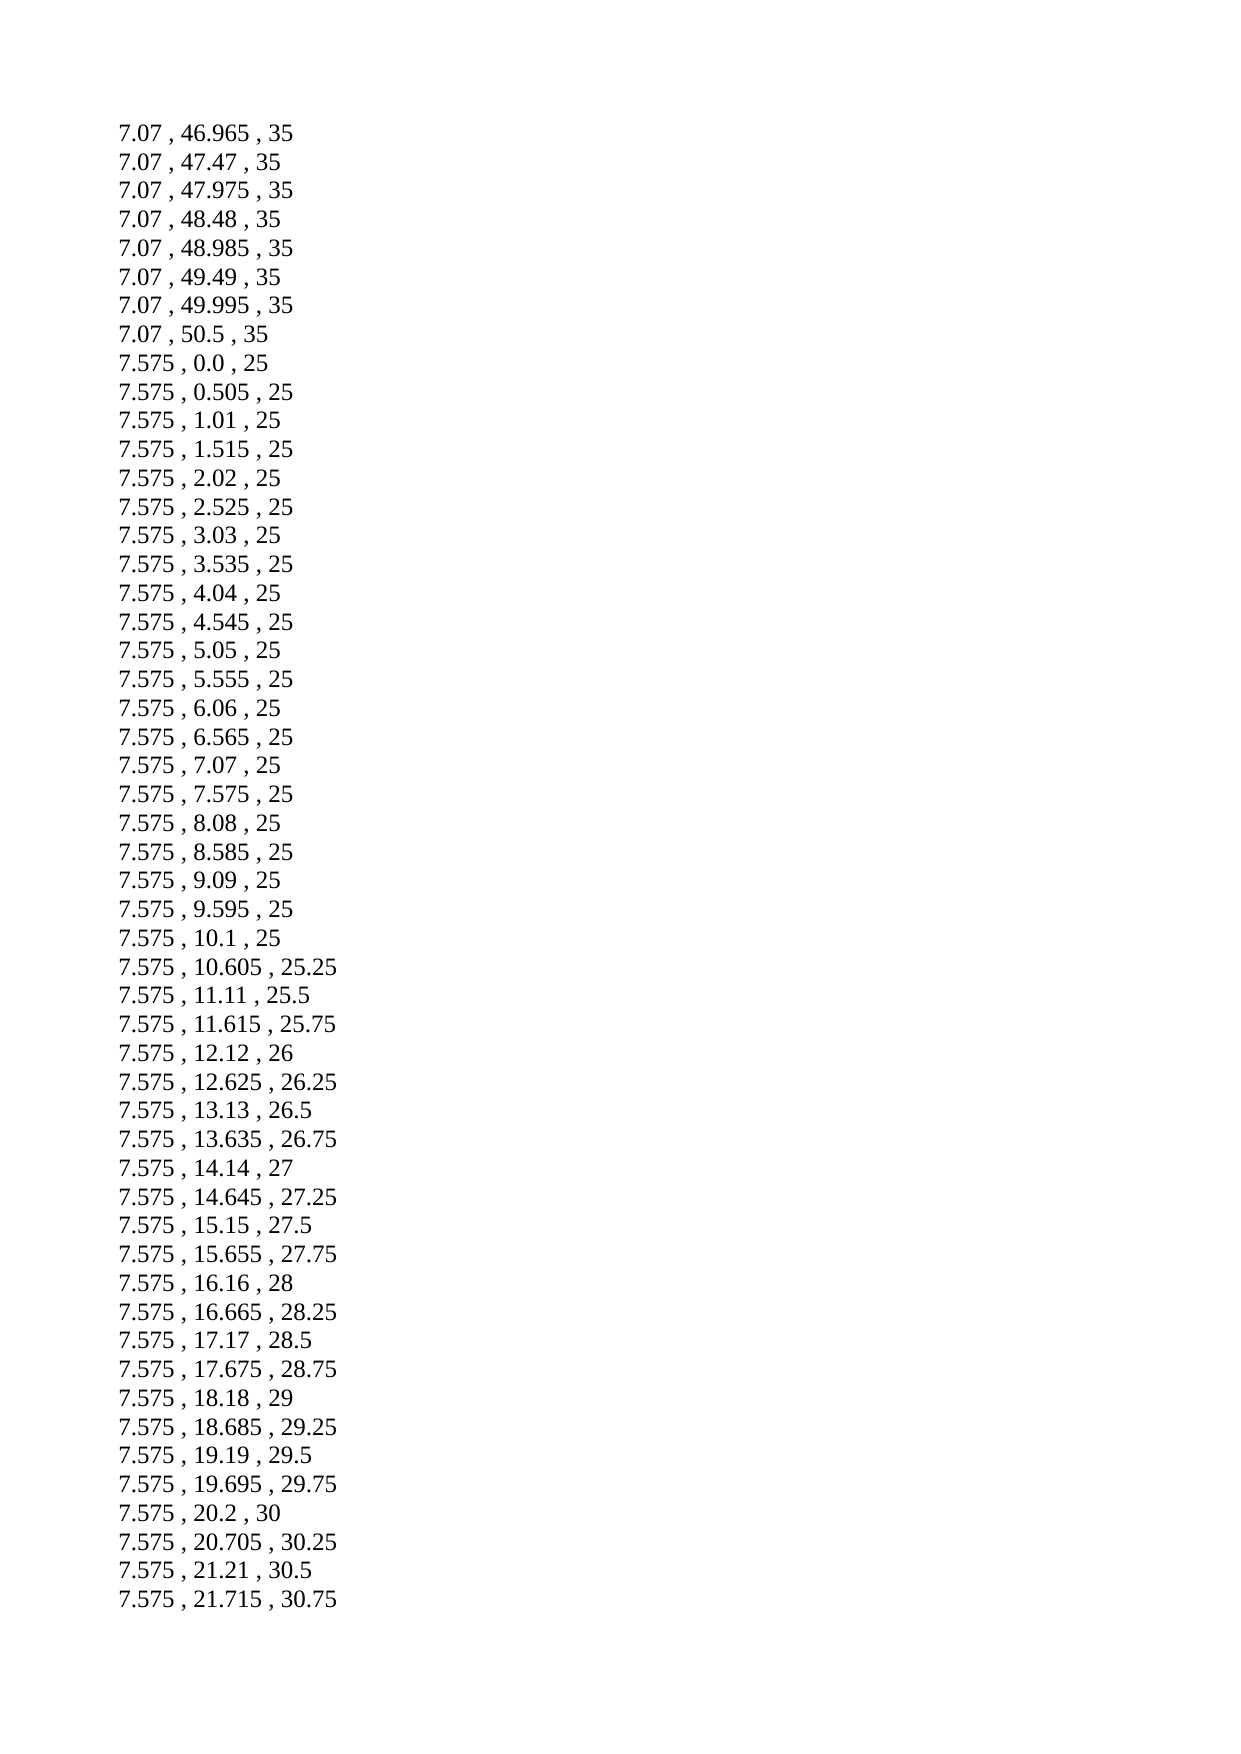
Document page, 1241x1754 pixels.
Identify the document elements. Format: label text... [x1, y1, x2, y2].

text 7.575 , 18.18 , 29 [118, 1383, 1122, 1412]
text 7.575 , 14.14 , 27 [118, 1153, 1122, 1182]
text 7.575 , 8.585 , 25 [118, 837, 1122, 866]
text 7.575 , 10.1 , 25 [118, 923, 1122, 952]
text 7.575 , 5.555 , 25 [118, 664, 1122, 693]
text 7.575 , 2.525 , 25 [118, 492, 1122, 521]
text 7.575 , 3.03 , 25 [118, 521, 1122, 549]
text 7.575 , 5.05 , 25 [118, 636, 1122, 664]
text 7.575 , 16.665 , 28.25 [118, 1297, 1122, 1326]
text 7.07 , 47.47 , 35 [118, 147, 1122, 176]
text 7.07 , 49.995 , 35 [118, 291, 1122, 319]
text 7.07 , 47.975 , 35 [118, 176, 1122, 204]
text 7.575 , 16.16 , 28 [118, 1268, 1122, 1297]
text 7.575 , 20.705 , 30.25 [118, 1527, 1122, 1556]
text 7.575 , 13.13 , 26.5 [118, 1096, 1122, 1124]
text 7.575 , 2.02 , 25 [118, 463, 1122, 492]
text 7.575 , 9.09 , 25 [118, 866, 1122, 894]
text 7.575 , 15.15 , 27.5 [118, 1211, 1122, 1239]
text 7.575 , 21.715 , 30.75 [118, 1584, 1122, 1613]
text 7.575 , 10.605 , 25.25 [118, 952, 1122, 981]
text 7.07 , 48.985 , 35 [118, 233, 1122, 262]
text 7.575 , 8.08 , 25 [118, 808, 1122, 837]
text 7.07 , 50.5 , 35 [118, 319, 1122, 348]
text 7.575 , 9.595 , 25 [118, 894, 1122, 923]
text 7.575 , 1.515 , 25 [118, 434, 1122, 463]
text 7.575 , 7.07 , 25 [118, 751, 1122, 779]
text 7.575 , 3.535 , 25 [118, 549, 1122, 578]
text 7.575 , 1.01 , 25 [118, 406, 1122, 434]
text 7.575 , 6.06 , 25 [118, 693, 1122, 722]
text 7.575 , 4.04 , 25 [118, 578, 1122, 607]
text 7.575 , 12.625 , 26.25 [118, 1067, 1122, 1096]
text 7.575 , 14.645 , 27.25 [118, 1182, 1122, 1211]
text 7.575 , 20.2 , 30 [118, 1498, 1122, 1527]
text 7.575 , 19.695 , 29.75 [118, 1469, 1122, 1498]
text 7.575 , 17.17 , 28.5 [118, 1326, 1122, 1354]
text 7.575 , 15.655 , 27.75 [118, 1239, 1122, 1268]
text 7.575 , 4.545 , 25 [118, 607, 1122, 636]
text 7.575 , 19.19 , 29.5 [118, 1441, 1122, 1469]
text 7.575 , 18.685 , 29.25 [118, 1412, 1122, 1441]
text 7.575 , 0.505 , 25 [118, 377, 1122, 406]
text 7.07 , 49.49 , 35 [118, 262, 1122, 291]
text 7.575 , 21.21 , 30.5 [118, 1556, 1122, 1584]
text 7.07 , 48.48 , 35 [118, 204, 1122, 233]
text 7.575 , 0.0 , 25 [118, 348, 1122, 377]
text 7.575 , 11.615 , 25.75 [118, 1009, 1122, 1038]
text 7.575 , 6.565 , 25 [118, 722, 1122, 751]
text 7.575 , 7.575 , 25 [118, 779, 1122, 808]
text 7.575 , 13.635 , 26.75 [118, 1124, 1122, 1153]
text 7.575 , 11.11 , 25.5 [118, 981, 1122, 1009]
text 7.575 , 12.12 , 26 [118, 1038, 1122, 1067]
text 7.07 , 46.965 , 35 [118, 118, 1122, 147]
text 7.575 , 17.675 , 28.75 [118, 1354, 1122, 1383]
